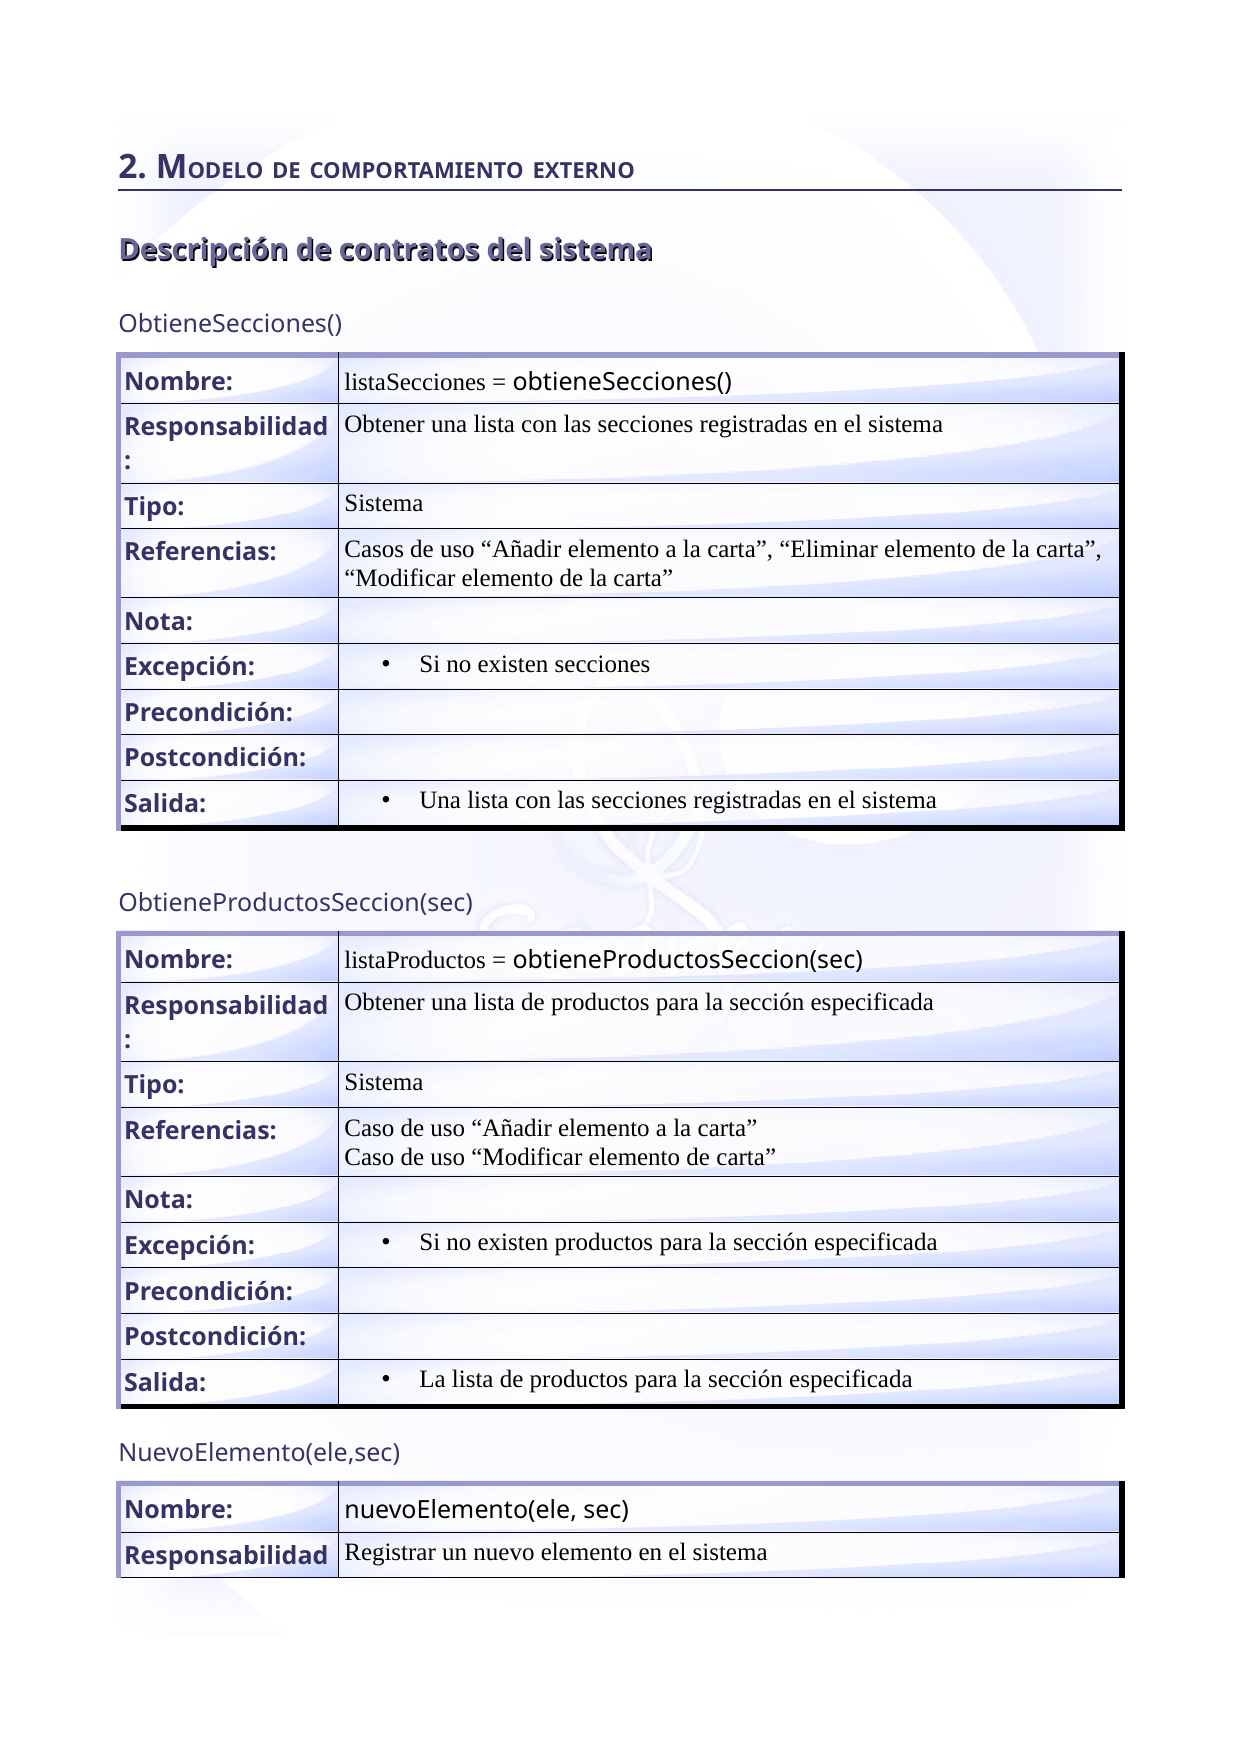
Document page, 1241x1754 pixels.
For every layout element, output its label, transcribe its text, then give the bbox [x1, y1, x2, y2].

table_cell Salida: [121, 1360, 338, 1404]
table_cell [339, 690, 1119, 734]
table_cell Sistema [339, 1062, 1119, 1107]
picture [118, 918, 1122, 931]
table_cell Precondición: [121, 1268, 338, 1313]
table_cell Referencias: [121, 1108, 338, 1176]
table_cell Caso de uso “Añadir elemento a la carta” Caso de uso “Modificar elemento de carta” [339, 1108, 1119, 1176]
picture [118, 268, 1122, 306]
table_cell Postcondición: [121, 735, 338, 780]
picture [118, 1578, 1122, 1636]
table_header Nombre: [121, 358, 338, 403]
table_cell Nota: [121, 598, 338, 643]
table_cell [339, 598, 1119, 643]
table_cell Registrar un nuevo elemento en el sistema [339, 1533, 1119, 1577]
table_cell Excepción: [121, 644, 338, 688]
table_cell Postcondición: [121, 1314, 338, 1358]
table_cell Una lista con las secciones registradas en el sistema [339, 781, 1119, 825]
table_cell [339, 1314, 1119, 1358]
table_cell [339, 735, 1119, 780]
table_cell Responsabilidad: [121, 404, 338, 483]
table_cell Responsabilidad [121, 1533, 338, 1577]
table_cell Si no existen productos para la sección especificada [339, 1223, 1119, 1267]
table_header listaSecciones = obtieneSecciones() [339, 358, 1119, 403]
table_cell Si no existen secciones [339, 644, 1119, 688]
table_cell Obtener una lista de productos para la sección especificada [339, 983, 1119, 1061]
subtitle Descripción de contratos del sistema [118, 228, 1122, 268]
table_header Nombre: [121, 1486, 338, 1532]
table_cell Sistema [339, 484, 1119, 528]
table_cell [339, 1268, 1119, 1313]
table_header listaProductos = obtieneProductosSeccion(sec) [339, 936, 1119, 982]
subtitle 2. Modelo de comportamiento externo [118, 143, 1122, 189]
table_header nuevoElemento(ele, sec) [339, 1486, 1119, 1532]
picture [118, 1468, 1122, 1481]
table_cell Salida: [121, 781, 338, 825]
table_cell Tipo: [121, 1062, 338, 1107]
picture [118, 831, 1122, 884]
subtitle ObtieneProductosSeccion(sec) [118, 884, 1122, 918]
table_cell Obtener una lista con las secciones registradas en el sistema [339, 404, 1119, 483]
table_cell Responsabilidad: [121, 983, 338, 1061]
table_cell Tipo: [121, 484, 338, 528]
table_cell [339, 1177, 1119, 1222]
table_cell Casos de uso “Añadir elemento a la carta”, “Eliminar elemento de la carta”, “Modificar elemento de la carta” [339, 529, 1119, 597]
table_cell Precondición: [121, 690, 338, 734]
table_cell La lista de productos para la sección especificada [339, 1360, 1119, 1404]
picture [118, 340, 1122, 352]
table_header Nombre: [121, 936, 338, 982]
subtitle ObtieneSecciones() [118, 306, 1122, 340]
picture [118, 118, 1122, 143]
picture [118, 191, 1122, 228]
picture [118, 1409, 1122, 1434]
table_cell Referencias: [121, 529, 338, 597]
table_cell Excepción: [121, 1223, 338, 1267]
table_cell Nota: [121, 1177, 338, 1222]
subtitle NuevoElemento(ele,sec) [118, 1434, 1122, 1468]
